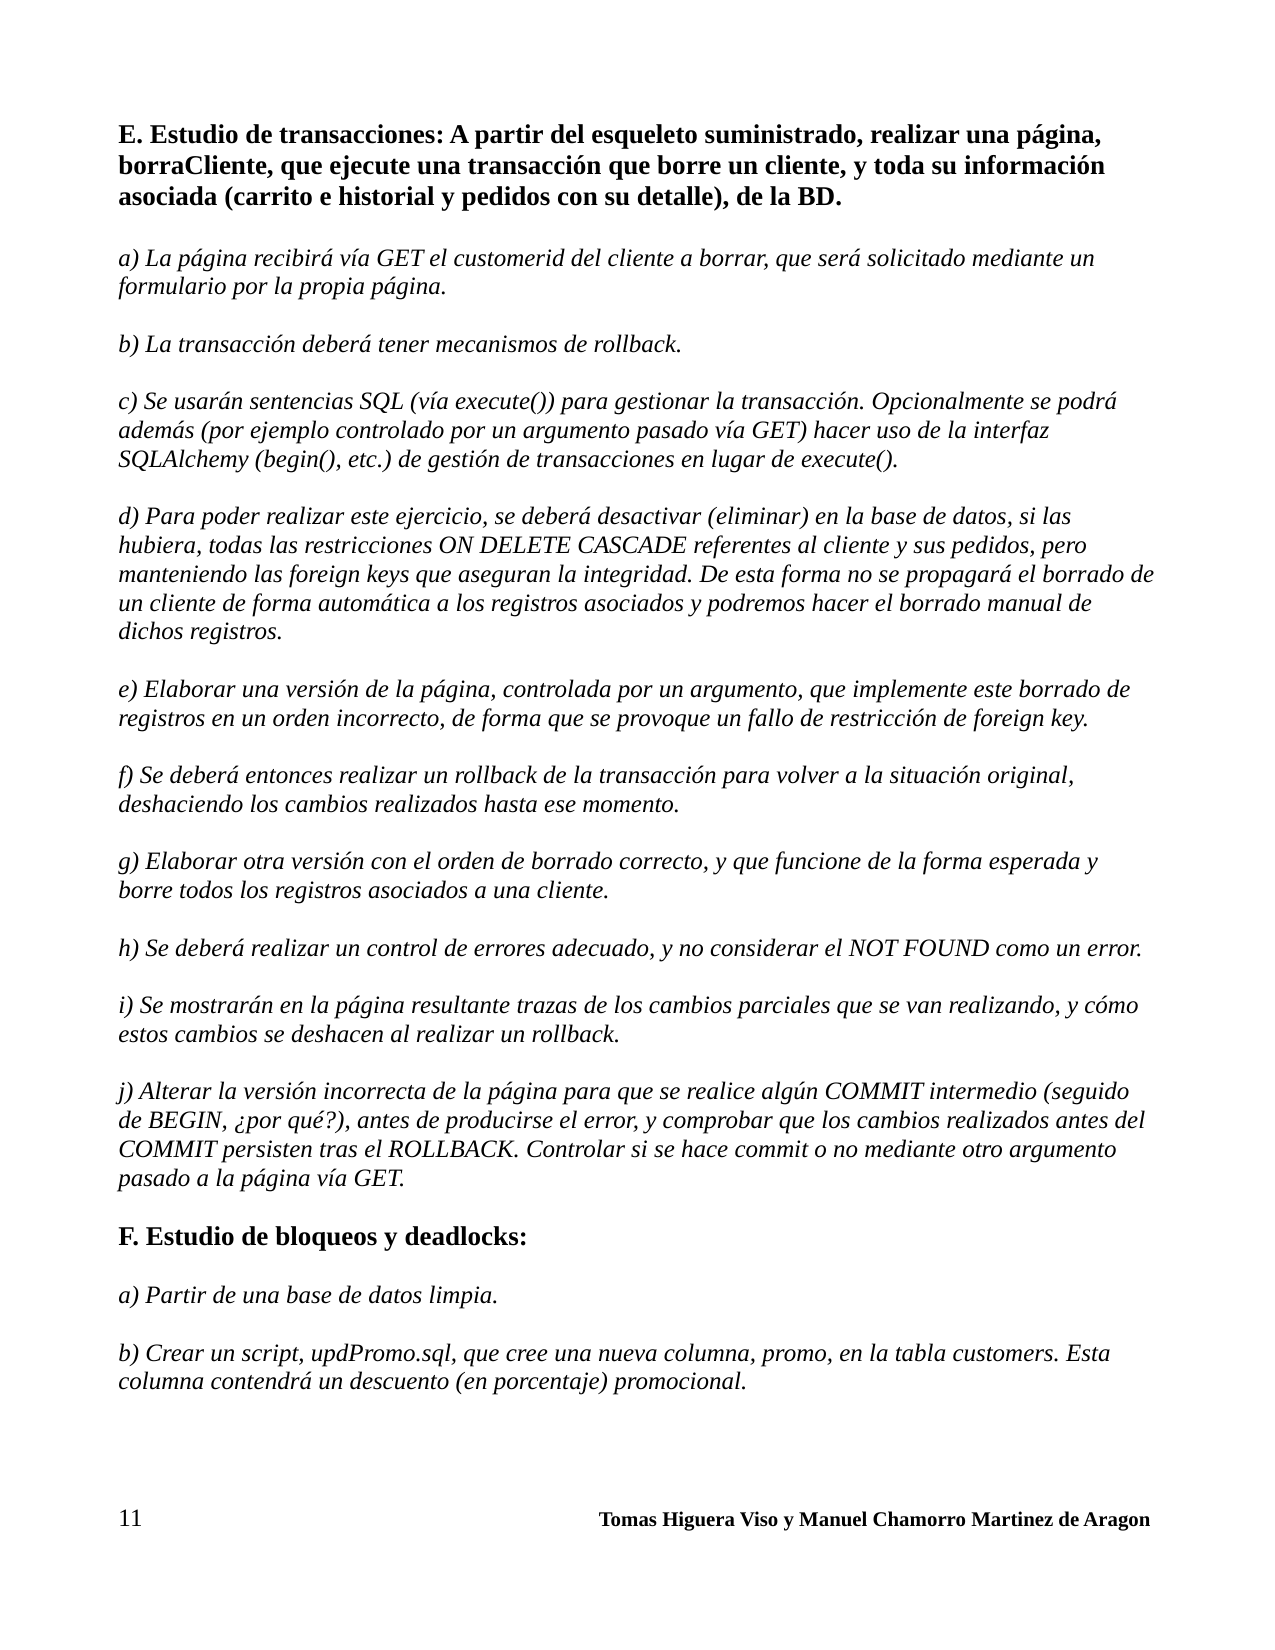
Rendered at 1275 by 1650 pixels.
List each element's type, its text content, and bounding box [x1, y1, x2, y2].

text j) Alterar la versión incorrecta de la página para que se realice algún COMMIT intermedio (seguido de BEGIN, ¿por qué?), antes de producirse el error, y comprobar que los cambios realizados antes del COMMIT persisten tras el ROLLBACK. Controlar si se hace commit o no mediante otro argumento pasado a la página vía GET. [118, 1076, 1157, 1191]
text d) Para poder realizar este ejercicio, se deberá desactivar (eliminar) en la base de datos, si las hubiera, todas las restricciones ON DELETE CASCADE referentes al cliente y sus pedidos, pero manteniendo las foreign keys que aseguran la integridad. De esta forma no se propagará el borrado de un cliente de forma automática a los registros asociados y podremos hacer el borrado manual de dichos registros. [118, 501, 1157, 645]
text F. Estudio de bloqueos y deadlocks: [118, 1220, 1157, 1251]
text b) Crear un script, updPromo.sql, que cree una nueva columna, promo, en la tabla customers. Esta columna contendrá un descuento (en porcentaje) promocional. [118, 1338, 1157, 1395]
text E. Estudio de transacciones: A partir del esqueleto suministrado, realizar una página, borraCliente, que ejecute una transacción que borre un cliente, y toda su información asociada (carrito e historial y pedidos con su detalle), de la BD. [118, 118, 1157, 212]
text f) Se deberá entonces realizar un rollback de la transacción para volver a la situación original, deshaciendo los cambios realizados hasta ese momento. [118, 760, 1157, 818]
text e) Elaborar una versión de la página, controlada por un argumento, que implemente este borrado de registros en un orden incorrecto, de forma que se provoque un fallo de restricción de foreign key. [118, 674, 1157, 731]
text i) Se mostrarán en la página resultante trazas de los cambios parciales que se van realizando, y cómo estos cambios se deshacen al realizar un rollback. [118, 990, 1157, 1048]
text a) La página recibirá vía GET el customerid del cliente a borrar, que será solicitado mediante un formulario por la propia página. [118, 243, 1157, 300]
text h) Se deberá realizar un control de errores adecuado, y no considerar el NOT FOUND como un error. [118, 933, 1157, 961]
text g) Elaborar otra versión con el orden de borrado correcto, y que funcione de la forma esperada y borre todos los registros asociados a una cliente. [118, 846, 1157, 904]
text c) Se usarán sentencias SQL (vía execute()) para gestionar la transacción. Opcionalmente se podrá además (por ejemplo controlado por un argumento pasado vía GET) hacer uso de la interfaz SQLAlchemy (begin(), etc.) de gestión de transacciones en lugar de execute(). [118, 386, 1157, 473]
text a) Partir de una base de datos limpia. [118, 1280, 1157, 1309]
text b) La transacción deberá tener mecanismos de rollback. [118, 329, 1157, 358]
